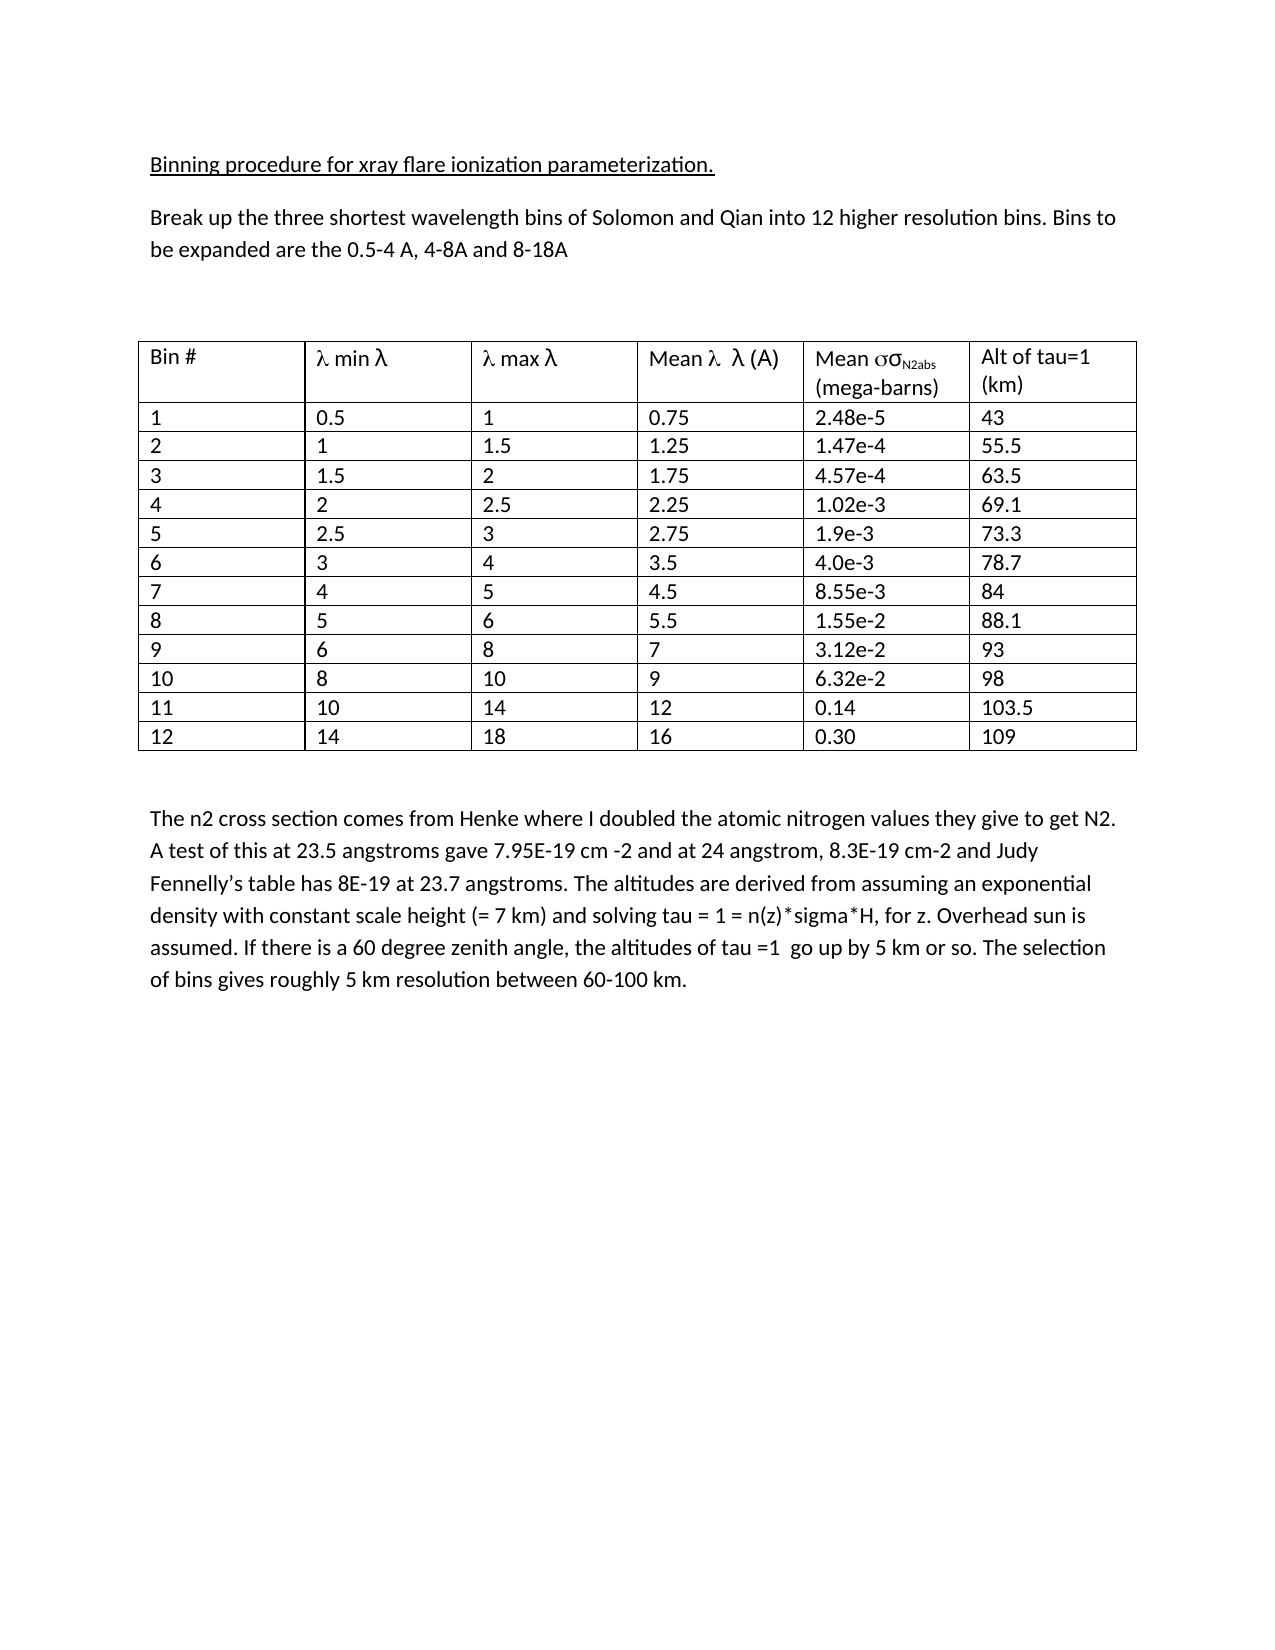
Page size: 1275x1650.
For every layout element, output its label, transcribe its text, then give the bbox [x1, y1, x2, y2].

table_cell 1.02e-3 [804, 490, 969, 518]
table_cell 3 [306, 548, 471, 576]
table_cell 10 [139, 664, 304, 692]
text Break up the three shortest wavelength bins of Solomon and Qian into 12 higher resolution bins. Bins to be expanded are the 0.5-4 A, 4-8A and 8-18A [150, 203, 1125, 263]
table_cell 1.5 [472, 432, 637, 460]
table_cell 109 [970, 722, 1136, 750]
table_cell 7 [139, 577, 304, 605]
table_cell 5.5 [638, 606, 803, 634]
table_cell 73.3 [970, 519, 1136, 547]
table_cell 0.14 [804, 693, 969, 721]
table_cell 12 [638, 693, 803, 721]
table_cell 10 [306, 693, 471, 721]
table_cell 6 [306, 635, 471, 663]
table_cell 9 [638, 664, 803, 692]
table_header Bin # [139, 342, 304, 402]
table_cell 84 [970, 577, 1136, 605]
table_header Mean λ (A) [638, 342, 803, 402]
table_cell 1.55e-2 [804, 606, 969, 634]
table_cell 0.5 [306, 403, 471, 431]
table_cell 6 [139, 548, 304, 576]
table_cell 8 [306, 664, 471, 692]
text Binning procedure for xray flare ionization parameterization. [150, 150, 1125, 178]
table_header Mean σN2abs (mega-barns) [804, 342, 969, 402]
table_header  min λ [306, 342, 471, 402]
table_cell 43 [970, 403, 1136, 431]
table_cell 4 [472, 548, 637, 576]
table_cell 7 [638, 635, 803, 663]
table_cell 5 [472, 577, 637, 605]
table_cell 1.9e-3 [804, 519, 969, 547]
table_cell 10 [472, 664, 637, 692]
table_cell 2 [306, 490, 471, 518]
text The n2 cross section comes from Henke where I doubled the atomic nitrogen values they give to get N2. A test of this at 23.5 angstroms gave 7.95E-19 cm -2 and at 24 angstrom, 8.3E-19 cm-2 and Judy Fennelly’s table has 8E-19 at 23.7 angstroms. The altitudes are derived from assuming an exponential density with constant scale height (= 7 km) and solving tau = 1 = n(z)*sigma*H, for z. Overhead sun is assumed. If there is a 60 degree zenith angle, the altitudes of tau =1 go up by 5 km or so. The selection of bins gives roughly 5 km resolution between 60-100 km. [150, 804, 1125, 993]
table_cell 1.75 [638, 461, 803, 489]
table_header Alt of tau=1 (km) [970, 342, 1136, 402]
table_cell 1.25 [638, 432, 803, 460]
table_cell 16 [638, 722, 803, 750]
table_cell 0.75 [638, 403, 803, 431]
table_cell 9 [139, 635, 304, 663]
table_cell 14 [306, 722, 471, 750]
table_cell 3.12e-2 [804, 635, 969, 663]
table_cell 6.32e-2 [804, 664, 969, 692]
table_cell 4.0e-3 [804, 548, 969, 576]
table_cell 2 [139, 432, 304, 460]
table_cell 5 [139, 519, 304, 547]
table_cell 4.57e-4 [804, 461, 969, 489]
table_cell 4 [306, 577, 471, 605]
table_cell 5 [306, 606, 471, 634]
table_cell 2.5 [306, 519, 471, 547]
table_cell 63.5 [970, 461, 1136, 489]
table_cell 1.47e-4 [804, 432, 969, 460]
table_cell 1.5 [306, 461, 471, 489]
table_cell 14 [472, 693, 637, 721]
table_cell 4 [139, 490, 304, 518]
table_cell 8 [139, 606, 304, 634]
table_cell 12 [139, 722, 304, 750]
table_cell 8 [472, 635, 637, 663]
table_cell 1 [139, 403, 304, 431]
table_cell 55.5 [970, 432, 1136, 460]
table_cell 6 [472, 606, 637, 634]
table_cell 11 [139, 693, 304, 721]
table_cell 3 [472, 519, 637, 547]
table_cell 2.48e-5 [804, 403, 969, 431]
table_cell 2.25 [638, 490, 803, 518]
table_cell 2.5 [472, 490, 637, 518]
table_cell 88.1 [970, 606, 1136, 634]
table_cell 4.5 [638, 577, 803, 605]
table_cell 18 [472, 722, 637, 750]
table_cell 8.55e-3 [804, 577, 969, 605]
table_cell 98 [970, 664, 1136, 692]
table_cell 2.75 [638, 519, 803, 547]
table_cell 93 [970, 635, 1136, 663]
table_cell 78.7 [970, 548, 1136, 576]
table_cell 3 [139, 461, 304, 489]
table_cell 1 [472, 403, 637, 431]
table_cell 103.5 [970, 693, 1136, 721]
table_cell 0.30 [804, 722, 969, 750]
table_cell 69.1 [970, 490, 1136, 518]
table_cell 2 [472, 461, 637, 489]
table_header  max λ [472, 342, 637, 402]
table_cell 1 [306, 432, 471, 460]
table_cell 3.5 [638, 548, 803, 576]
